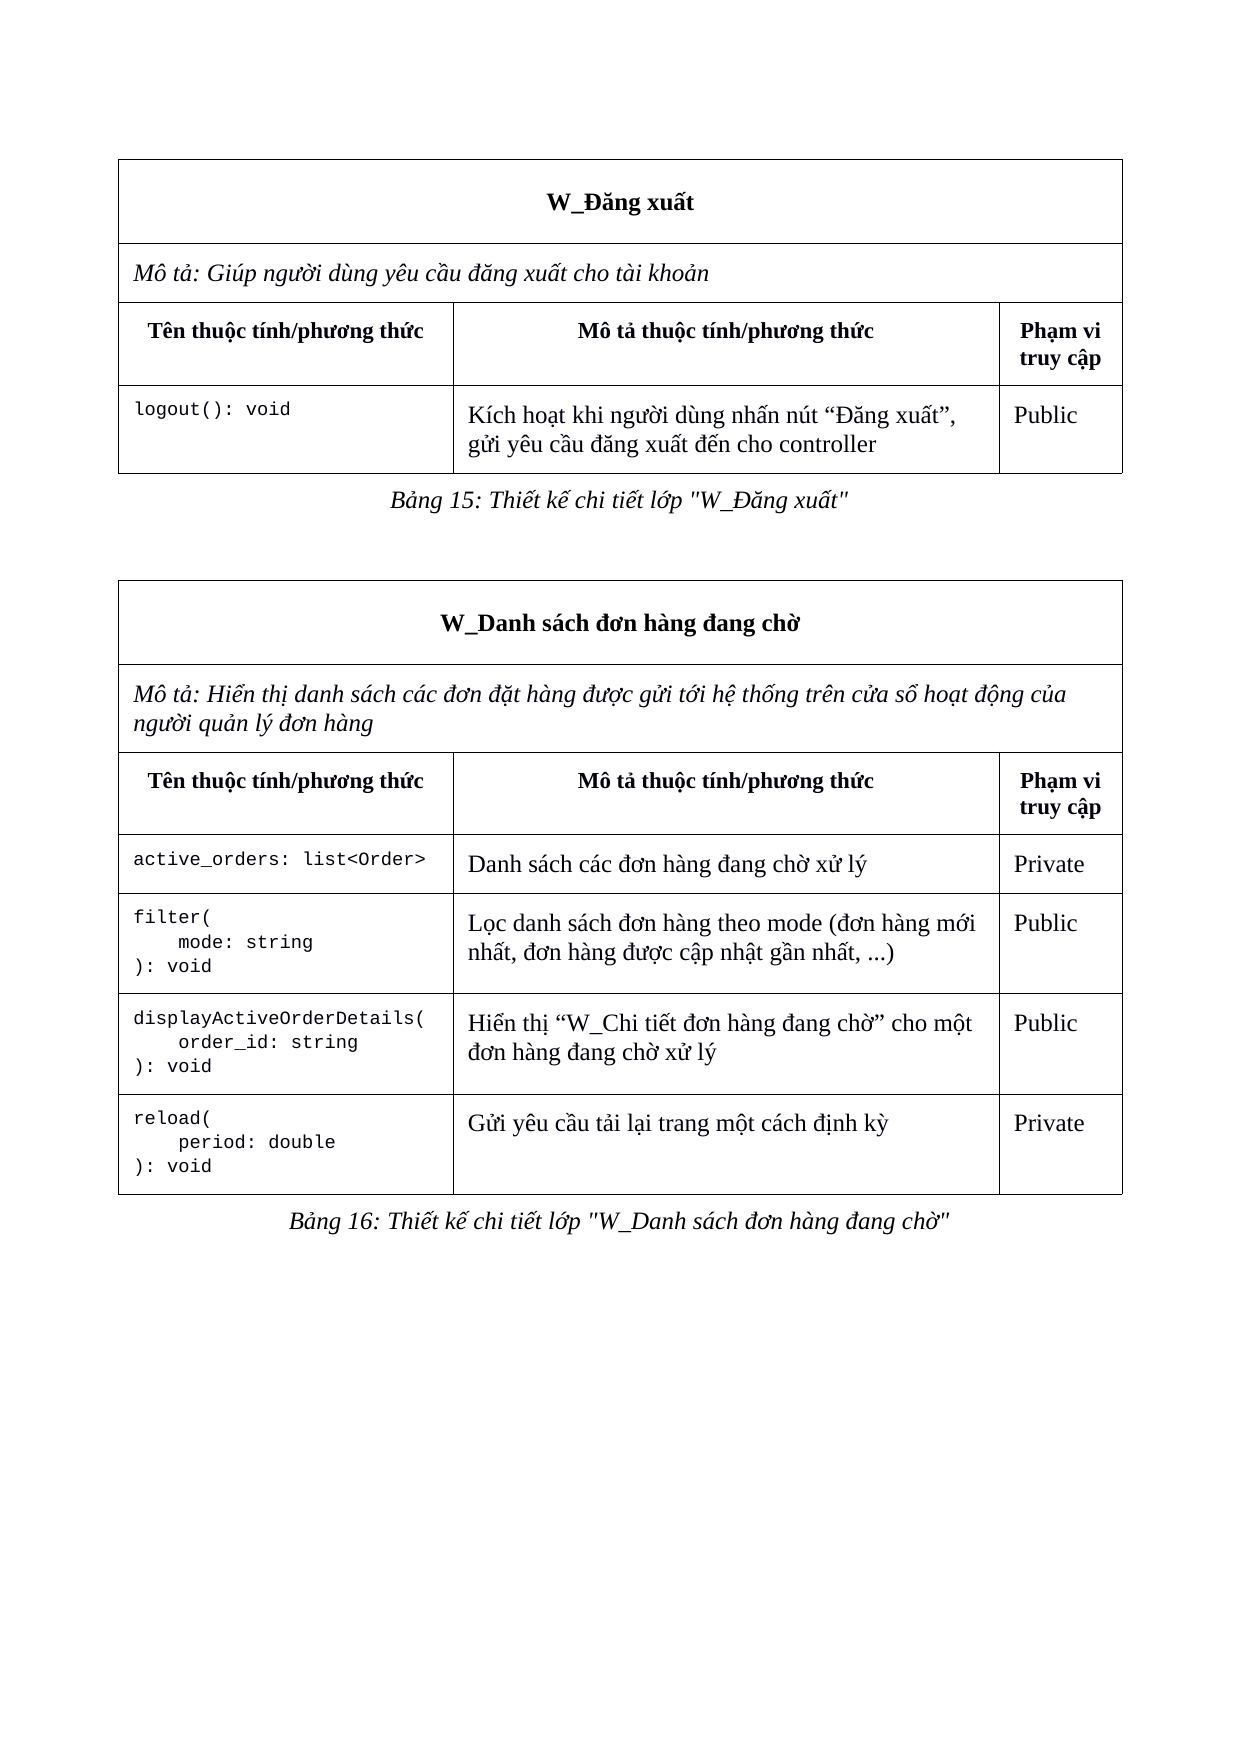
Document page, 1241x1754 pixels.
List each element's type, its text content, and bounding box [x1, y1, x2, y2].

table_cell Tên thuộc tính/phương thức [119, 753, 453, 834]
table_cell filter( mode: string ): void [119, 894, 453, 993]
table_header W_Danh sách đơn hàng đang chờ [119, 581, 1122, 664]
text Bảng 16: Thiết kế chi tiết lớp "W_Danh sách đơn hàng đang chờ" [118, 1206, 1122, 1235]
table_cell Phạm vi truy cập [1000, 303, 1122, 385]
table_cell reload( period: double ): void [119, 1095, 453, 1193]
table_cell Public [1000, 386, 1122, 472]
table_cell Mô tả: Hiển thị danh sách các đơn đặt hàng được gửi tới hệ thống trên cửa sổ hoạt động của người quản lý đơn hàng [119, 665, 1122, 752]
table_cell Danh sách các đơn hàng đang chờ xử lý [454, 835, 999, 893]
table_cell Phạm vi truy cập [1000, 753, 1122, 834]
table_cell Mô tả thuộc tính/phương thức [454, 753, 999, 834]
table_cell Private [1000, 1095, 1122, 1193]
table_cell Public [1000, 894, 1122, 993]
table_cell Hiển thị “W_Chi tiết đơn hàng đang chờ” cho một đơn hàng đang chờ xử lý [454, 994, 999, 1093]
table_cell Mô tả: Giúp người dùng yêu cầu đăng xuất cho tài khoản [119, 244, 1122, 302]
table_header W_Đăng xuất [119, 160, 1122, 243]
table_cell logout(): void [119, 386, 453, 472]
table_cell displayActiveOrderDetails( order_id: string ): void [119, 994, 453, 1093]
table_cell Private [1000, 835, 1122, 893]
table_cell Lọc danh sách đơn hàng theo mode (đơn hàng mới nhất, đơn hàng được cập nhật gần nhất, ...) [454, 894, 999, 993]
table_cell Tên thuộc tính/phương thức [119, 303, 453, 385]
table_cell Kích hoạt khi người dùng nhấn nút “Đăng xuất”, gửi yêu cầu đăng xuất đến cho controller [454, 386, 999, 472]
table_cell active_orders: list<Order> [119, 835, 453, 893]
table_cell Public [1000, 994, 1122, 1093]
table_cell Mô tả thuộc tính/phương thức [454, 303, 999, 385]
table_cell Gửi yêu cầu tải lại trang một cách định kỳ [454, 1095, 999, 1193]
text Bảng 15: Thiết kế chi tiết lớp "W_Đăng xuất" [118, 485, 1122, 514]
